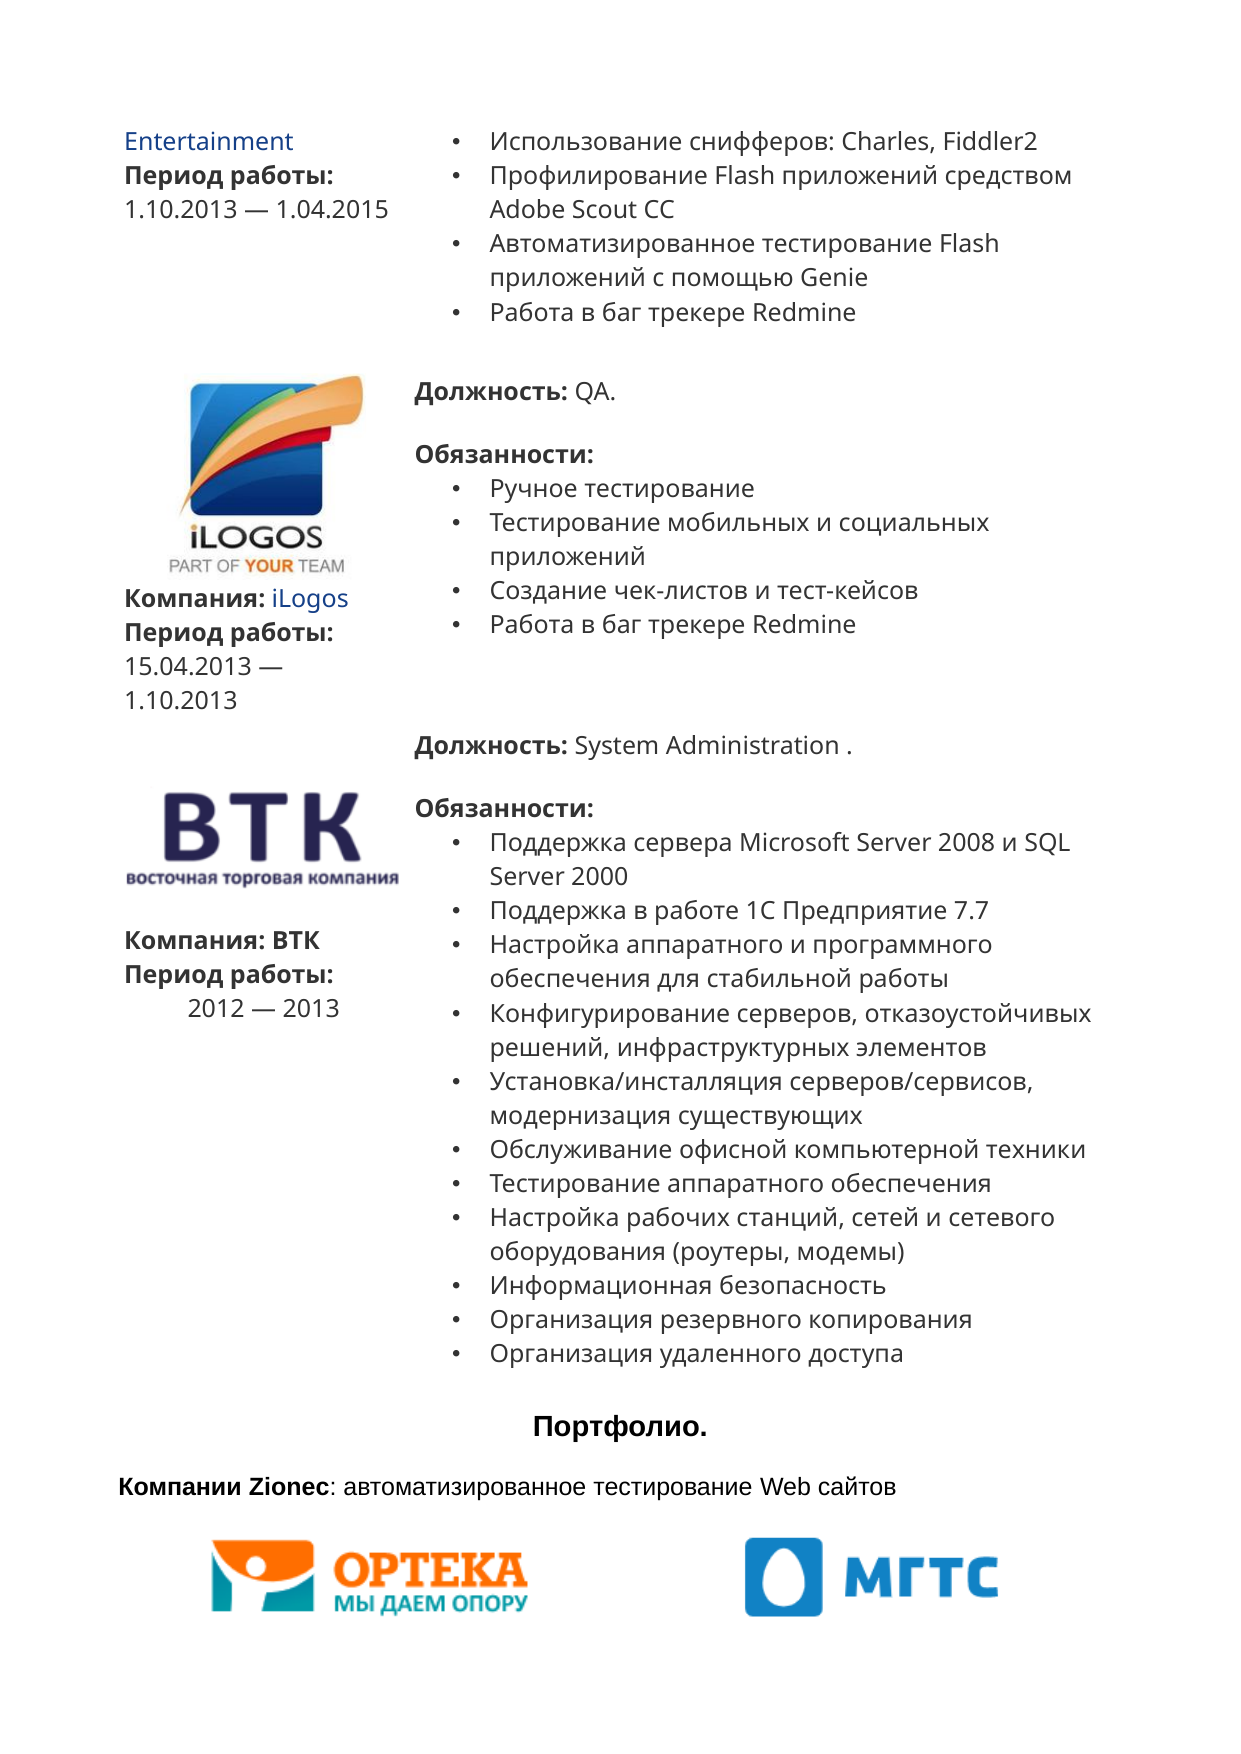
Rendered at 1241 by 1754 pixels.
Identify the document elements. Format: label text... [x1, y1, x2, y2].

table_header [118, 1529, 620, 1541]
table_header [620, 1529, 1122, 1541]
subtitle Компании Zionec: автоматизированное тестирование Web сайтов [118, 1471, 1122, 1500]
picture [740, 1534, 1002, 1622]
picture [204, 1534, 534, 1621]
table_cell Должность: QA Mobile. Обязанности: Тестирование мобильных и социальных приложений Создание чек-листов и тест-кейсов Использование снифферов: Charles, Fiddler2 Профилирование Flash приложений средством Adobe Scout CC Автоматизированное тестирование Flash приложений с помощью Genie Работа в баг трекере Redmine [409, 118, 1123, 368]
picture [160, 373, 367, 581]
table_cell Entertainment Период работы: 1.10.2013 — 1.04.2015 [118, 118, 409, 368]
table_cell Компания: iLogos Период работы: 15.04.2013 — 1.10.2013 [118, 368, 409, 722]
table_cell Должность: System Administration . Обязанности: Поддержка сервера Microsoft Server 2008 и SQL Server 2000 Поддержка в работе 1С Предприятие 7.7 Настройка аппаратного и программного обеспечения для стабильной работы Конфигурирование серверов, отказоустойчивых решений, инфраструктурных элементов Установка/инсталляция серверов/сервисов, модернизация существующих Обслуживание офисной компьютерной техники Тестирование аппаратного обеспечения Настройка рабочих станций, сетей и сетевого оборудования (роутеры, модемы) Информационная безопасность Организация резервного копирования Организация удаленного доступа [409, 722, 1123, 1376]
table_cell Компания: ВТК Период работы: 2012 — 2013 [118, 722, 409, 1376]
picture [123, 728, 403, 923]
subtitle Портфолио. [118, 1409, 1122, 1443]
table_cell Должность: QA. Обязанности: Ручное тестирование Тестирование мобильных и социальных приложений Создание чек-листов и тест-кейсов Работа в баг трекере Redmine [409, 368, 1123, 722]
